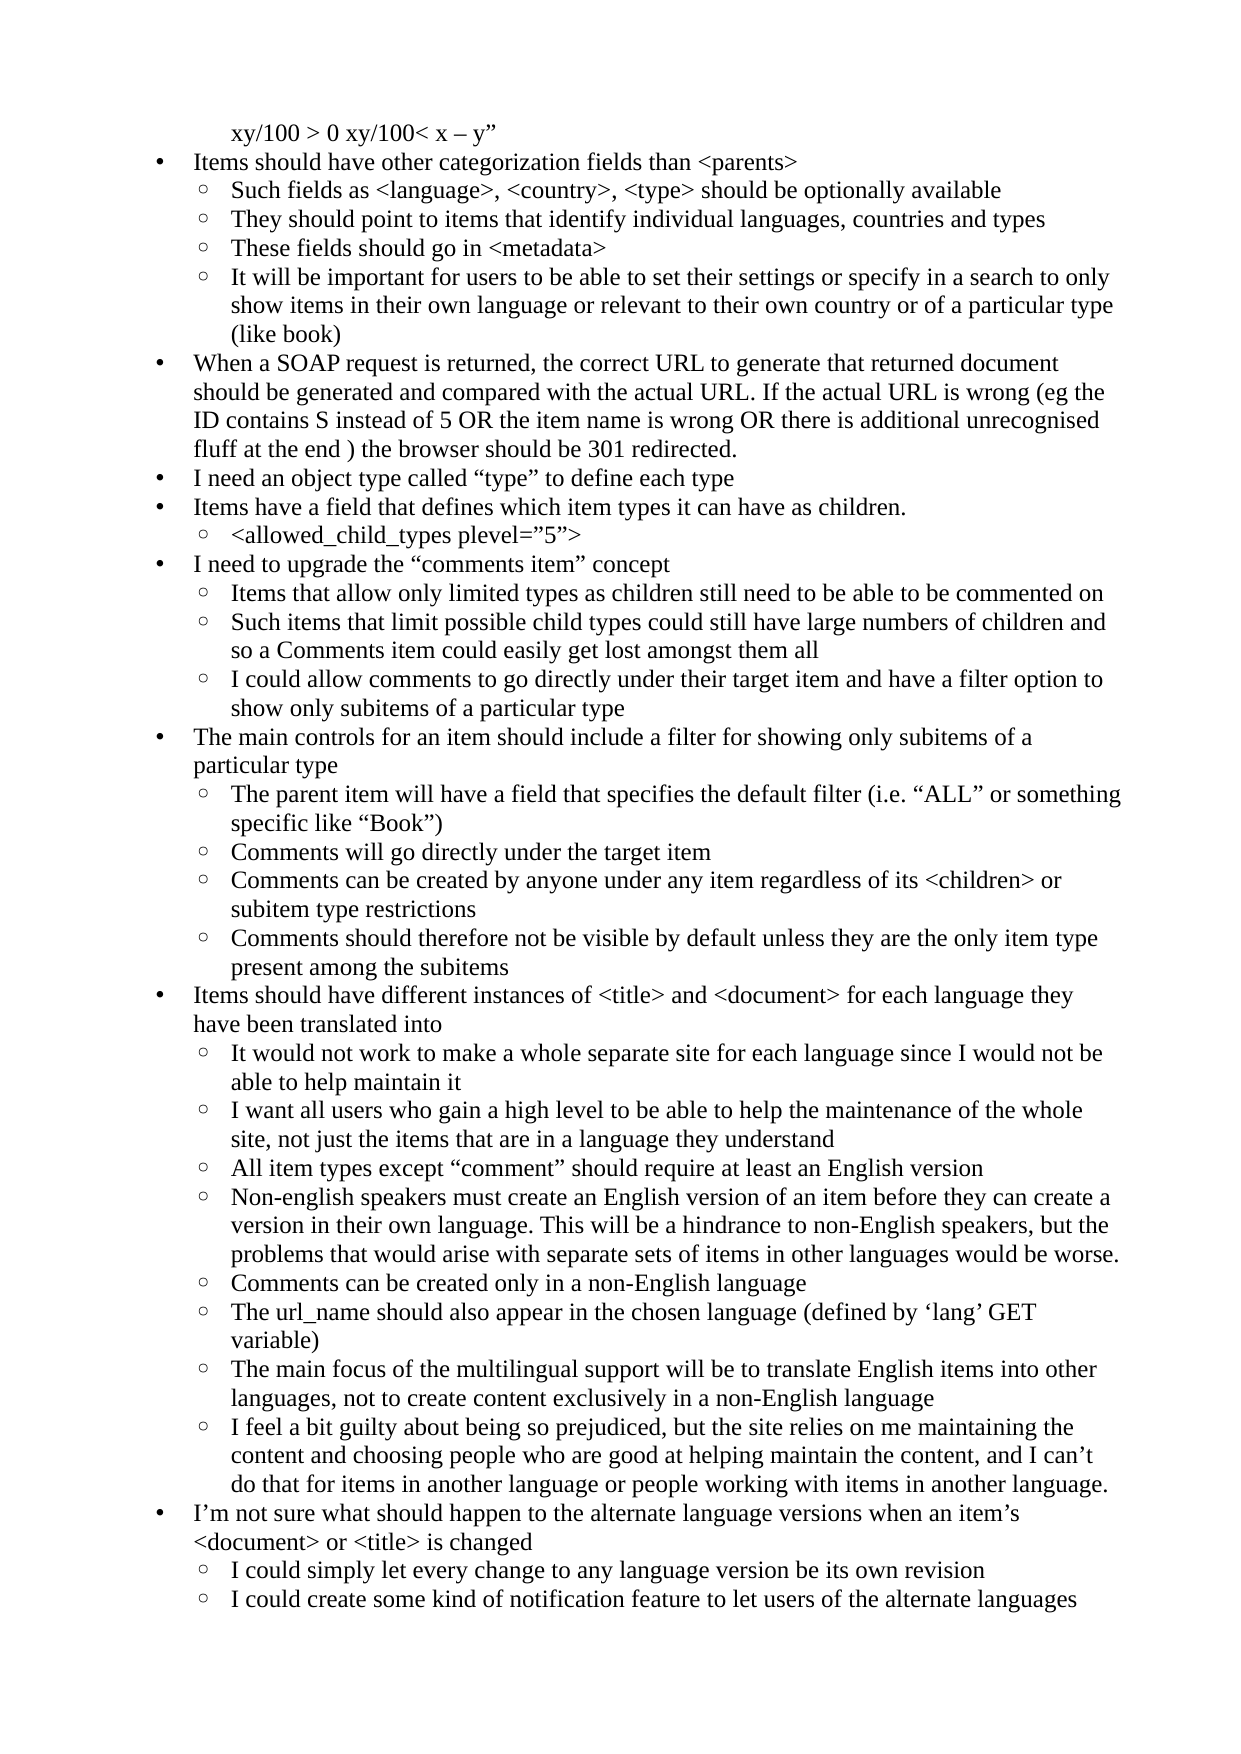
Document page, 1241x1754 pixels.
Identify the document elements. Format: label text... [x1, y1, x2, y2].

list I’m not sure what should happen to the alternate language versions when an item’s <document> or <title> is changed [156, 1498, 1122, 1556]
list The main controls for an item should include a filter for showing only subitems of a particular type [156, 722, 1122, 779]
list Comments should therefore not be visible by default unless they are the only item type present among the subitems [193, 923, 1122, 981]
list Items have a field that defines which item types it can have as children. [156, 492, 1122, 521]
list Items should have other categorization fields than <parents> [156, 147, 1122, 176]
list The main focus of the multilingual support will be to translate English items into other languages, not to create content exclusively in a non-English language [193, 1354, 1122, 1412]
list These fields should go in <metadata> [193, 233, 1122, 262]
list Non-english speakers must create an English version of an item before they can create a version in their own language. This will be a hindrance to non-English speakers, but the problems that would arise with separate sets of items in other languages would be worse. [193, 1182, 1122, 1268]
list It would not work to make a whole separate site for each language since I would not be able to help maintain it [193, 1038, 1122, 1096]
list I could create some kind of notification feature to let users of the alternate languages [193, 1584, 1122, 1613]
list I want all users who gain a high level to be able to help the maintenance of the whole site, not just the items that are in a language they understand [193, 1096, 1122, 1153]
list It will be important for users to be able to set their settings or specify in a search to only show items in their own language or relevant to their own country or of a particular type (like book) [193, 262, 1122, 348]
list The parent item will have a field that specifies the default filter (i.e. “ALL” or something specific like “Book”) [193, 779, 1122, 837]
list I could allow comments to go directly under their target item and have a filter option to show only subitems of a particular type [193, 664, 1122, 722]
list When a SOAP request is returned, the correct URL to generate that returned document should be generated and compared with the actual URL. If the actual URL is wrong (eg the ID contains S instead of 5 OR the item name is wrong OR there is additional unrecognised fluff at the end ) the browser should be 301 redirected. [156, 348, 1122, 463]
list The url_name should also appear in the chosen language (defined by ‘lang’ GET variable) [193, 1297, 1122, 1354]
list I need to upgrade the “comments item” concept [156, 549, 1122, 578]
list I could simply let every change to any language version be its own revision [193, 1556, 1122, 1584]
list - xy/100 > 0 xy/100< x – y” [193, 118, 1122, 147]
list All item types except “comment” should require at least an English version [193, 1153, 1122, 1182]
list Comments will go directly under the target item [193, 837, 1122, 866]
list <allowed_child_types plevel=”5”> [193, 521, 1122, 549]
list Comments can be created by anyone under any item regardless of its <children> or subitem type restrictions [193, 866, 1122, 923]
list Items should have different instances of <title> and <document> for each language they have been translated into [156, 981, 1122, 1038]
list Comments can be created only in a non-English language [193, 1268, 1122, 1297]
list They should point to items that identify individual languages, countries and types [193, 204, 1122, 233]
list Items that allow only limited types as children still need to be able to be commented on [193, 578, 1122, 607]
list Such items that limit possible child types could still have large numbers of children and so a Comments item could easily get lost amongst them all [193, 607, 1122, 664]
list Such fields as <language>, <country>, <type> should be optionally available [193, 176, 1122, 204]
list I need an object type called “type” to define each type [156, 463, 1122, 492]
list I feel a bit guilty about being so prejudiced, but the site relies on me maintaining the content and choosing people who are good at helping maintain the content, and I can’t do that for items in another language or people working with items in another language. [193, 1412, 1122, 1498]
